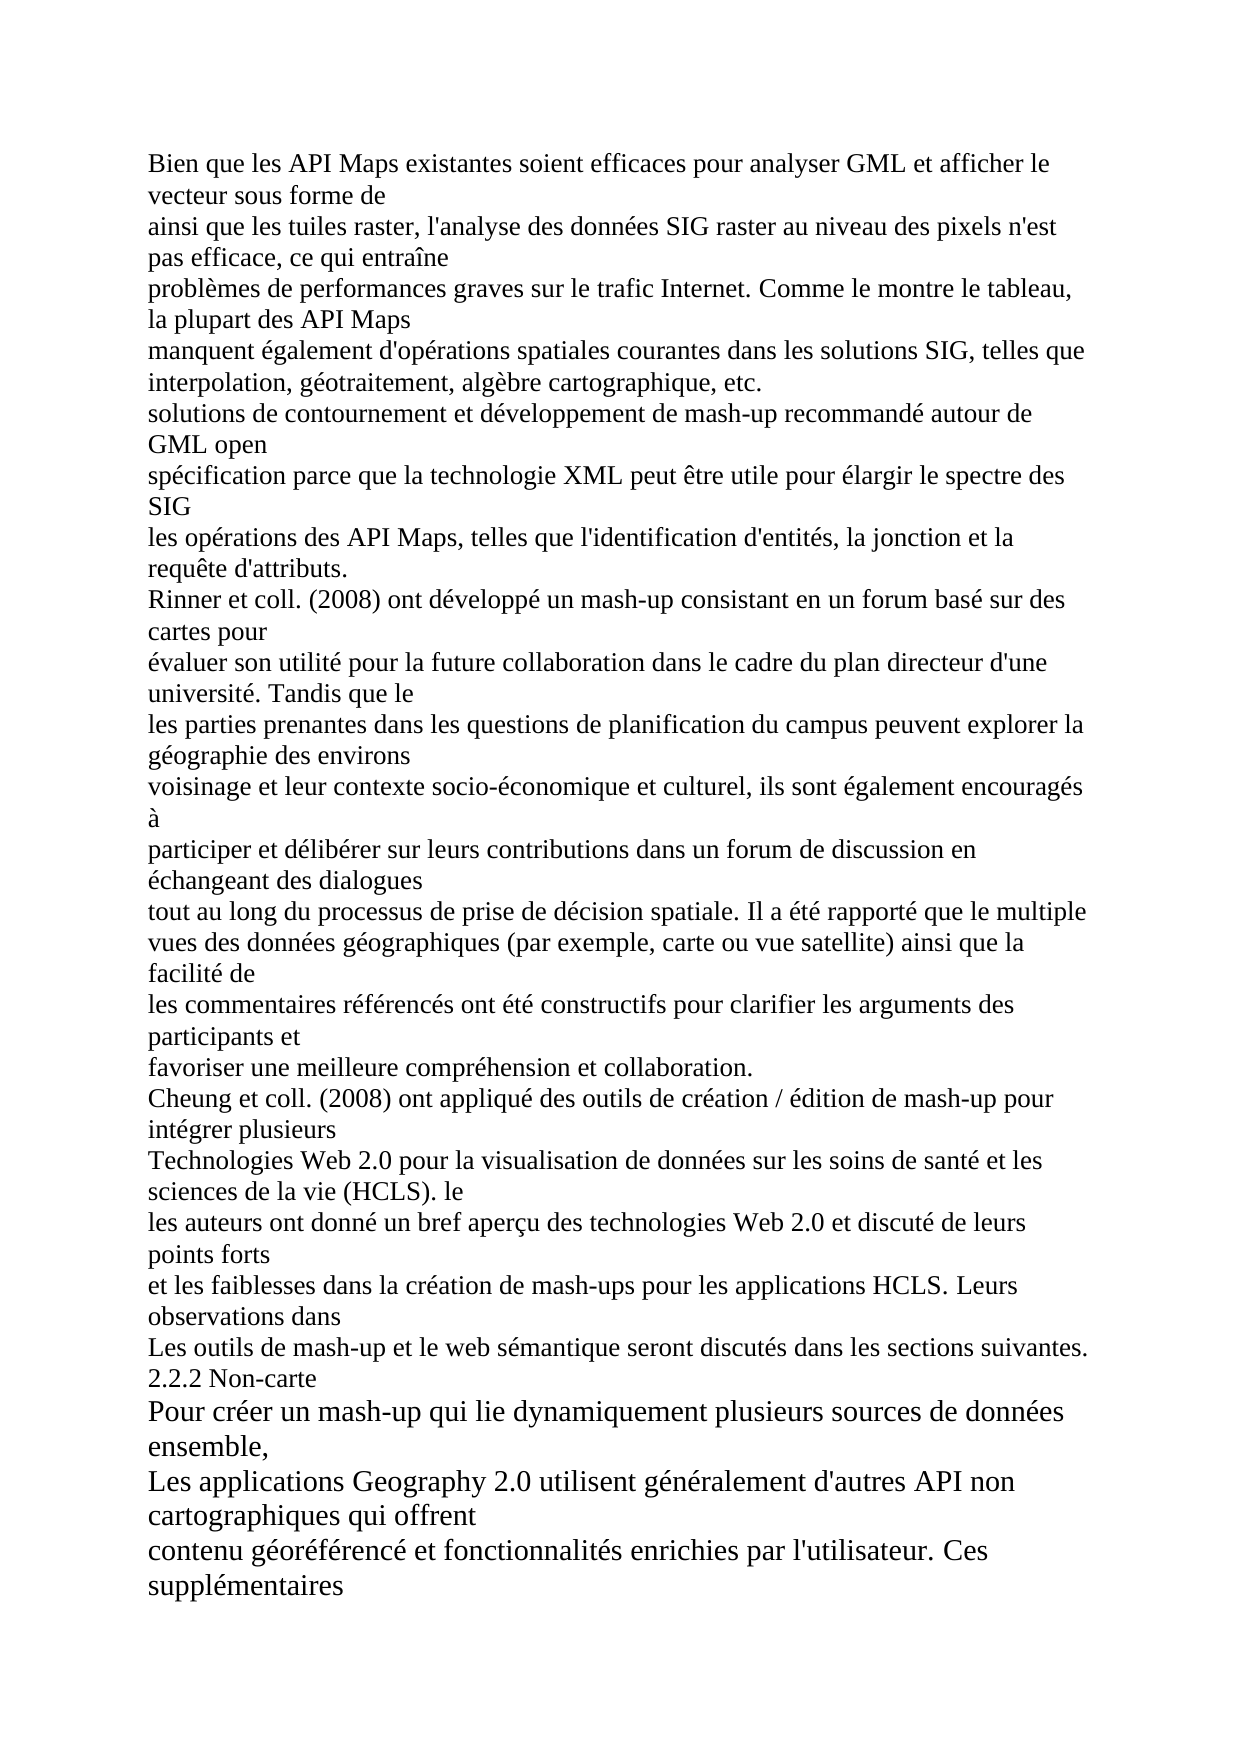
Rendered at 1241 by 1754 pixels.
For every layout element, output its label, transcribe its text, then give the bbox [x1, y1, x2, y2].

text les parties prenantes dans les questions de planification du campus peuvent explorer la géographie des environs [148, 708, 1093, 771]
text favoriser une meilleure compréhension et collaboration. [148, 1051, 1093, 1082]
text Technologies Web 2.0 pour la visualisation de données sur les soins de santé et les sciences de la vie (HCLS). le [148, 1144, 1093, 1207]
text contenu géoréférencé et fonctionnalités enrichies par l'utilisateur. Ces supplémentaires [148, 1532, 1093, 1602]
text Pour créer un mash-up qui lie dynamiquement plusieurs sources de données ensemble, [148, 1393, 1093, 1463]
text évaluer son utilité pour la future collaboration dans le cadre du plan directeur d'une université. Tandis que le [148, 646, 1093, 708]
text les opérations des API Maps, telles que l'identification d'entités, la jonction et la requête d'attributs. [148, 521, 1093, 584]
text les auteurs ont donné un bref aperçu des technologies Web 2.0 et discuté de leurs points forts [148, 1207, 1093, 1269]
text Les applications Geography 2.0 utilisent généralement d'autres API non cartographiques qui offrent [148, 1463, 1093, 1532]
text ainsi que les tuiles raster, l'analyse des données SIG raster au niveau des pixels n'est pas efficace, ce qui entraîne [148, 210, 1093, 272]
text et les faiblesses dans la création de mash-ups pour les applications HCLS. Leurs observations dans [148, 1269, 1093, 1331]
text spécification parce que la technologie XML peut être utile pour élargir le spectre des SIG [148, 459, 1093, 521]
text Les outils de mash-up et le web sémantique seront discutés dans les sections suivantes. [148, 1331, 1093, 1362]
text Bien que les API Maps existantes soient efficaces pour analyser GML et afficher le vecteur sous forme de [148, 148, 1093, 210]
text Rinner et coll. (2008) ont développé un mash-up consistant en un forum basé sur des cartes pour [148, 584, 1093, 646]
text Cheung et coll. (2008) ont appliqué des outils de création / édition de mash-up pour intégrer plusieurs [148, 1082, 1093, 1144]
text les commentaires référencés ont été constructifs pour clarifier les arguments des participants et [148, 988, 1093, 1051]
text 2.2.2 Non-carte [148, 1362, 1093, 1393]
text interpolation, géotraitement, algèbre cartographique, etc. [148, 366, 1093, 397]
text voisinage et leur contexte socio-économique et culturel, ils sont également encouragés à [148, 771, 1093, 833]
text tout au long du processus de prise de décision spatiale. Il a été rapporté que le multiple [148, 895, 1093, 926]
text solutions de contournement et développement de mash-up recommandé autour de GML open [148, 397, 1093, 459]
text manquent également d'opérations spatiales courantes dans les solutions SIG, telles que [148, 334, 1093, 366]
text vues des données géographiques (par exemple, carte ou vue satellite) ainsi que la facilité de [148, 926, 1093, 988]
text problèmes de performances graves sur le trafic Internet. Comme le montre le tableau, la plupart des API Maps [148, 272, 1093, 334]
text participer et délibérer sur leurs contributions dans un forum de discussion en échangeant des dialogues [148, 833, 1093, 895]
